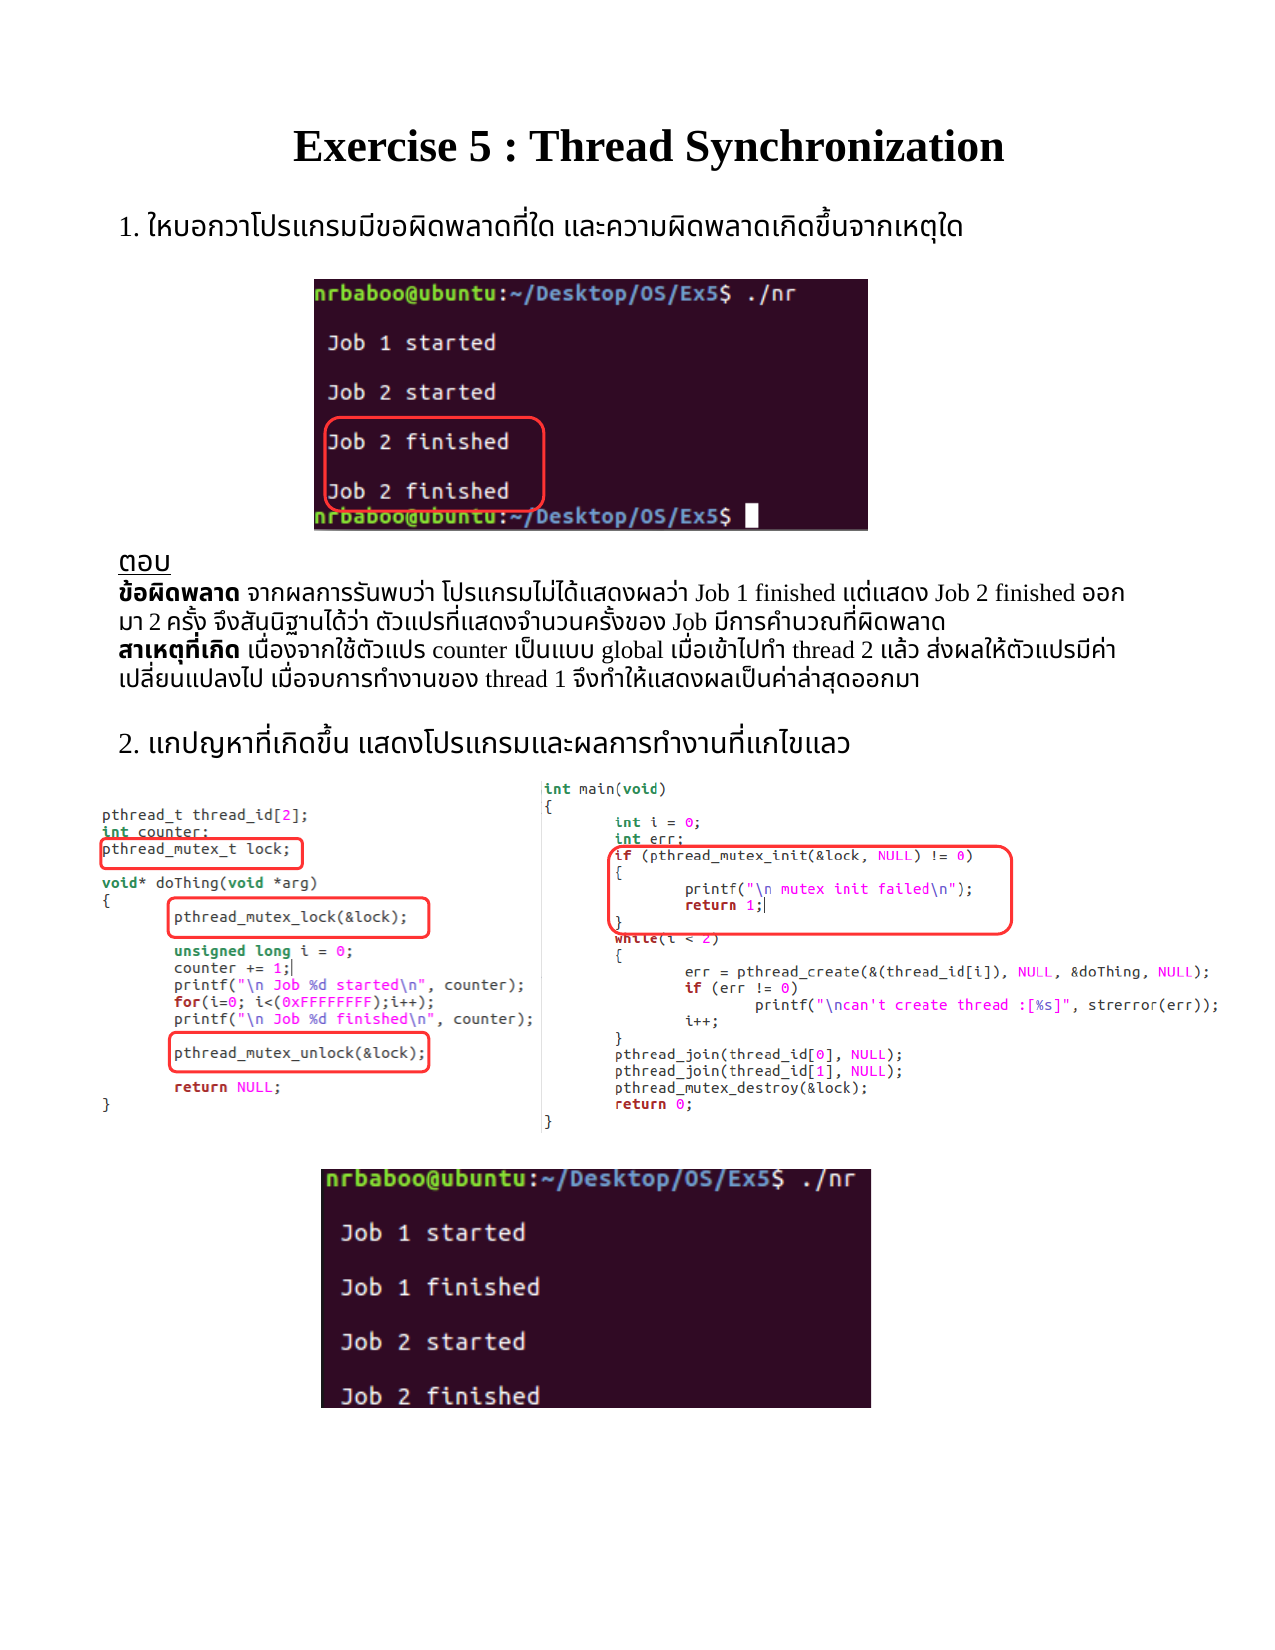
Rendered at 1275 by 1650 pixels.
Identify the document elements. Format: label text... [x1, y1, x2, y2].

picture [321, 1169, 872, 1408]
text 1. ใหบอกวาโปรแกรมมีขอผิดพลาดที่ใด และความผิดพลาดเกิดขึ้นจากเหตุใด [118, 209, 1157, 243]
text Exercise 5 : Thread Synchronization [118, 118, 1157, 171]
picture [314, 279, 868, 531]
text สาเหตุที่เกิด เนื่องจากใช้ตัวแปร counter เป็นแบบ global เมื่อเข้าไปทำ thread 2 แล้ว ส่งผลให้ตัวแปรมีค่าเปลี่ยนแปลงไป เมื่อจบการทำงานของ thread 1 จึงทำให้แสดงผลเป็นค่าล่าสุดออกมา [118, 636, 1157, 693]
text ข้อผิดพลาด จากผลการรันพบว่า โปรแกรมไม่ได้แสดงผลว่า Job 1 finished แต่แสดง Job 2 finished ออกมา2ครั้ง จึงสันนิฐานได้ว่า ตัวแปรที่แสดงจำนวนครั้งของ Job มีการคำนวณที่ผิดพลาด [118, 578, 1157, 636]
picture [100, 781, 1229, 1133]
picture [103, 841, 300, 867]
text ตอบ [118, 544, 1157, 578]
text 2. แกปญหาที่เกิดขึ้น แสดงโปรแกรมและผลการทํางานที่แกไขแลว [118, 727, 1157, 760]
